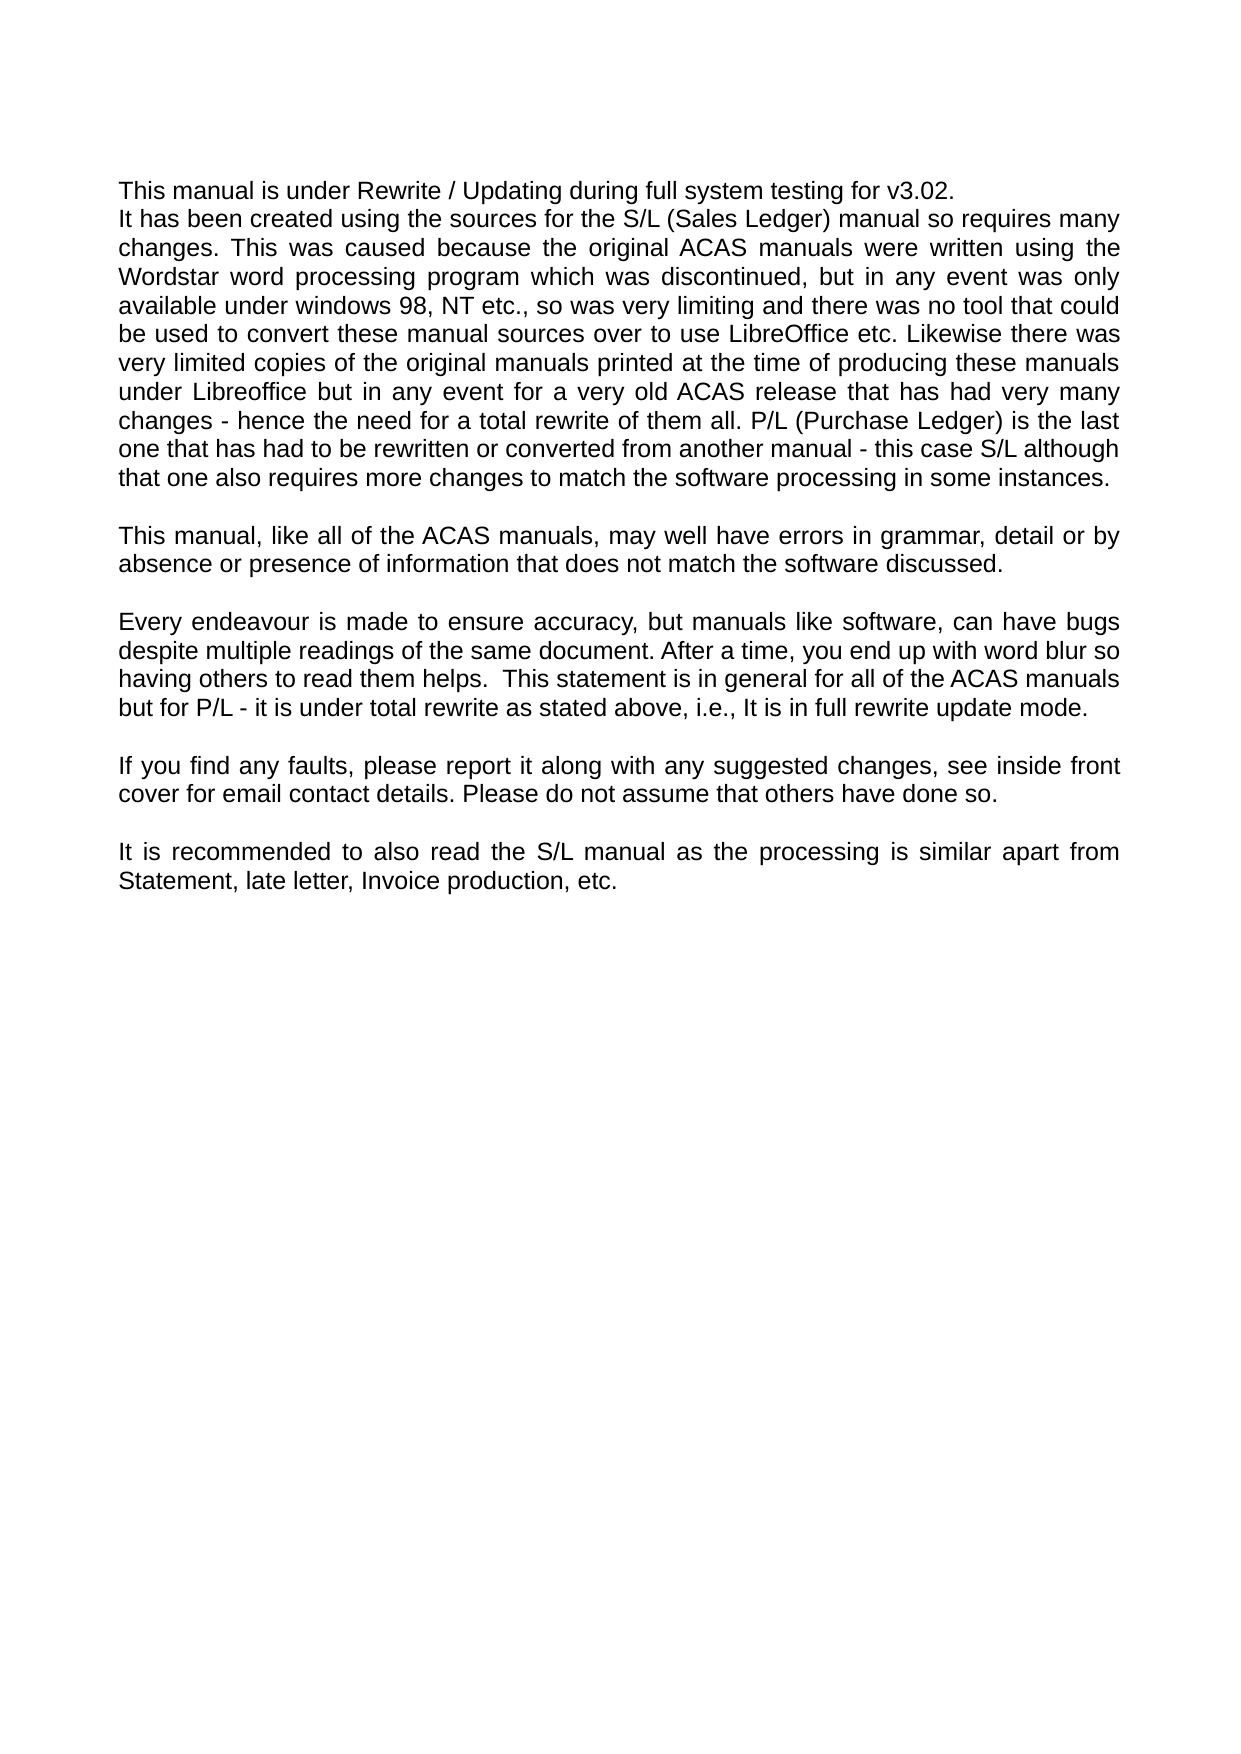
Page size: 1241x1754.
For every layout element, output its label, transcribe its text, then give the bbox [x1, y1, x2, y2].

text This manual is under Rewrite / Updating during full system testing for v3.02. [118, 176, 1122, 204]
text Every endeavour is made to ensure accuracy, but manuals like software, can have bugs despite multiple readings of the same document. After a time, you end up with word blur so having others to read them helps. This statement is in general for all of the ACAS manuals but for P/L - it is under total rewrite as stated above, i.e., It is in full rewrite update mode. [118, 607, 1122, 722]
text It has been created using the sources for the S/L (Sales Ledger) manual so requires many changes. This was caused because the original ACAS manuals were written using the Wordstar word processing program which was discontinued, but in any event was only available under windows 98, NT etc., so was very limiting and there was no tool that could be used to convert these manual sources over to use LibreOffice etc. Likewise there was very limited copies of the original manuals printed at the time of producing these manuals under Libreoffice but in any event for a very old ACAS release that has had very many changes - hence the need for a total rewrite of them all. P/L (Purchase Ledger) is the last one that has had to be rewritten or converted from another manual - this case S/L although that one also requires more changes to match the software processing in some instances. [118, 204, 1122, 492]
text This manual, like all of the ACAS manuals, may well have errors in grammar, detail or by absence or presence of information that does not match the software discussed. [118, 521, 1122, 578]
text If you find any faults, please report it along with any suggested changes, see inside front cover for email contact details. Please do not assume that others have done so. [118, 751, 1122, 808]
text It is recommended to also read the S/L manual as the processing is similar apart from Statement, late letter, Invoice production, etc. [118, 837, 1122, 894]
